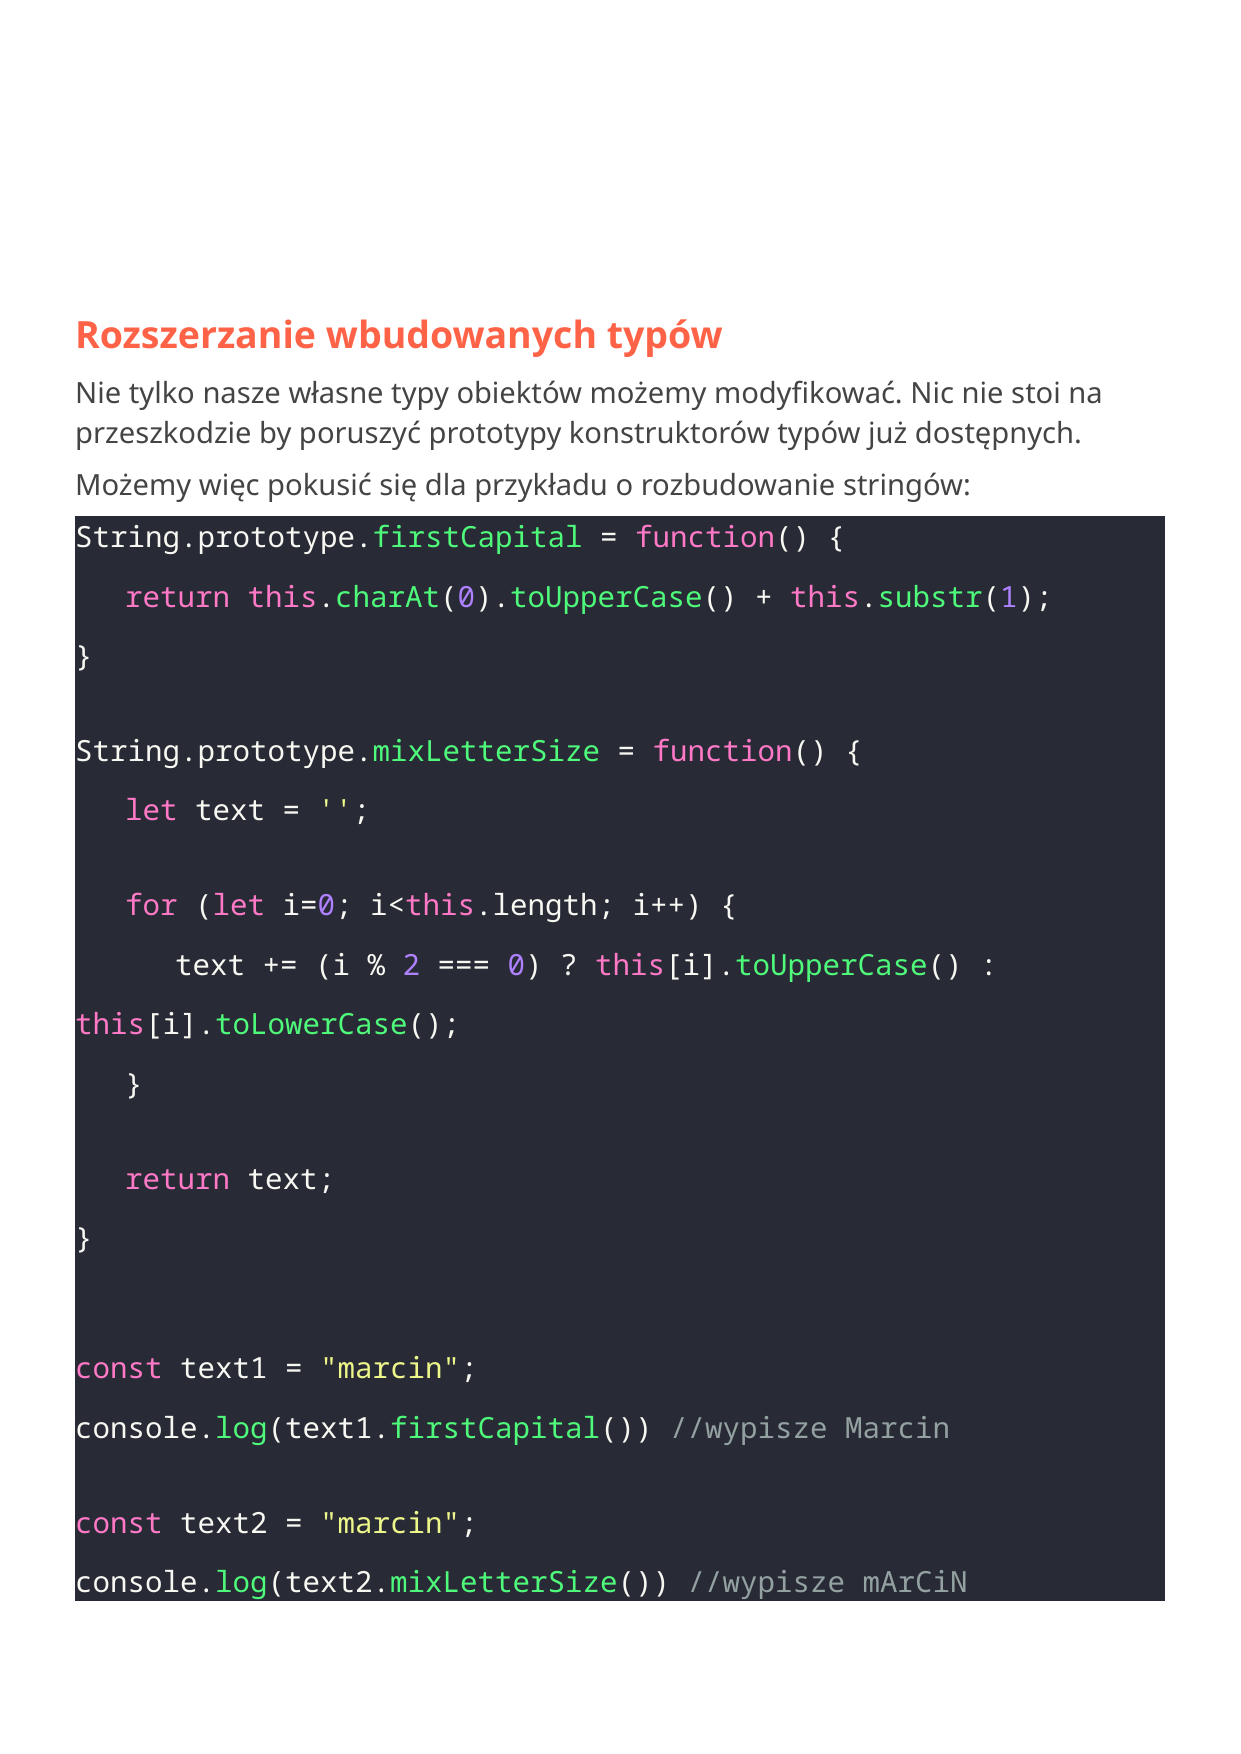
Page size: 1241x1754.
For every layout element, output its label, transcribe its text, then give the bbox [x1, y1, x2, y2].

text } [75, 1063, 1165, 1103]
text } [75, 1217, 1165, 1257]
text String.prototype.mixLetterSize = function() { [75, 730, 1165, 770]
text Możemy więc pokusić się dla przykładu o rozbudowanie stringów: [75, 464, 1165, 504]
text const text1 = "marcin"; [75, 1348, 1165, 1387]
text } [75, 635, 1165, 675]
text text += (i % 2 === 0) ? this[i].toUpperCase() : this[i].toLowerCase(); [75, 944, 1165, 1043]
text const text2 = "marcin"; [75, 1502, 1165, 1542]
subtitle Rozszerzanie wbudowanych typów [75, 309, 1165, 360]
text console.log(text1.firstCapital()) //wypisze Marcin [75, 1407, 1165, 1447]
text return this.charAt(0).toUpperCase() + this.substr(1); [75, 576, 1165, 616]
text console.log(text2.mixLetterSize()) //wypisze mArCiN [75, 1562, 1165, 1601]
text Nie tylko nasze własne typy obiektów możemy modyfikować. Nic nie stoi na przeszkodzie by poruszyć prototypy konstruktorów typów już dostępnych. [75, 372, 1165, 452]
text String.prototype.firstCapital = function() { [75, 516, 1165, 556]
text let text = ''; [75, 790, 1165, 829]
text return text; [75, 1158, 1165, 1198]
text for (let i=0; i<this.length; i++) { [75, 884, 1165, 924]
